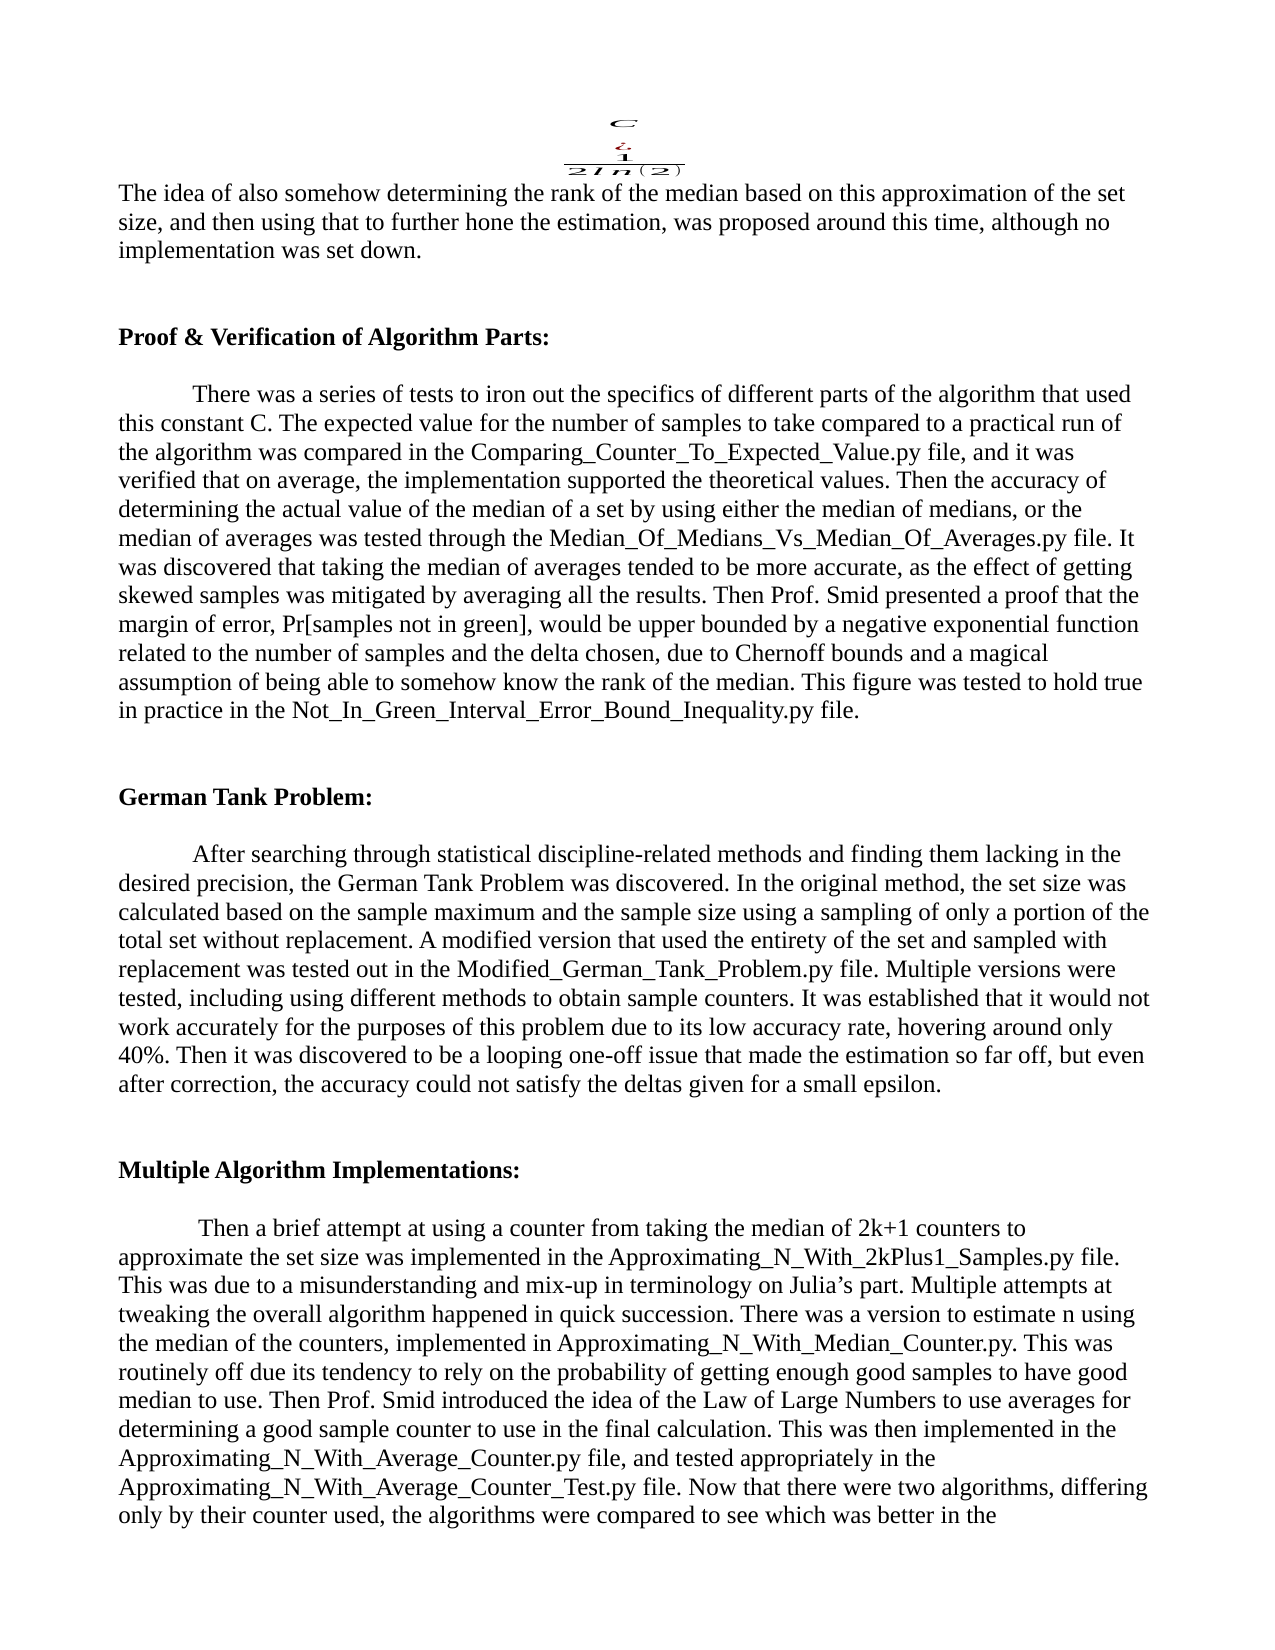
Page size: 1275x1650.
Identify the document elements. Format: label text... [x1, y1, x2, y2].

text There was a series of tests to iron out the specifics of different parts of the algorithm that used this constant C. The expected value for the number of samples to take compared to a practical run of the algorithm was compared in the Comparing_Counter_To_Expected_Value.py file, and it was verified that on average, the implementation supported the theoretical values. Then the accuracy of determining the actual value of the median of a set by using either the median of medians, or the median of averages was tested through the Median_Of_Medians_Vs_Median_Of_Averages.py file. It was discovered that taking the median of averages tended to be more accurate, as the effect of getting skewed samples was mitigated by averaging all the results. Then Prof. Smid presented a proof that the margin of error, Pr[samples not in green], would be upper bounded by a negative exponential function related to the number of samples and the delta chosen, due to Chernoff bounds and a magical assumption of being able to somehow know the rank of the median. This figure was tested to hold true in practice in the Not_In_Green_Interval_Error_Bound_Inequality.py file. [118, 379, 1157, 724]
text The idea of also somehow determining the rank of the median based on this approximation of the set size, and then using that to further hone the estimation, was proposed around this time, although no implementation was set down. [118, 178, 1157, 264]
text Proof & Verification of Algorithm Parts: [118, 322, 1157, 351]
text After searching through statistical discipline-related methods and finding them lacking in the desired precision, the German Tank Problem was discovered. In the original method, the set size was calculated based on the sample maximum and the sample size using a sampling of only a portion of the total set without replacement. A modified version that used the entirety of the set and sampled with replacement was tested out in the Modified_German_Tank_Problem.py file. Multiple versions were tested, including using different methods to obtain sample counters. It was established that it would not work accurately for the purposes of this problem due to its low accuracy rate, hovering around only 40%. Then it was discovered to be a looping one-off issue that made the estimation so far off, but even after correction, the accuracy could not satisfy the deltas given for a small epsilon. [118, 839, 1157, 1098]
text Then a brief attempt at using a counter from taking the median of 2k+1 counters to approximate the set size was implemented in the Approximating_N_With_2kPlus1_Samples.py file. This was due to a misunderstanding and mix-up in terminology on Julia’s part. Multiple attempts at tweaking the overall algorithm happened in quick succession. There was a version to estimate n using the median of the counters, implemented in Approximating_N_With_Median_Counter.py. This was routinely off due its tendency to rely on the probability of getting enough good samples to have good median to use. Then Prof. Smid introduced the idea of the Law of Large Numbers to use averages for determining a good sample counter to use in the final calculation. This was then implemented in the Approximating_N_With_Average_Counter.py file, and tested appropriately in the Approximating_N_With_Average_Counter_Test.py file. Now that there were two algorithms, differing only by their counter used, the algorithms were compared to see which was better in the [118, 1213, 1157, 1529]
text German Tank Problem: [118, 782, 1157, 811]
text Multiple Algorithm Implementations: [118, 1156, 1157, 1184]
